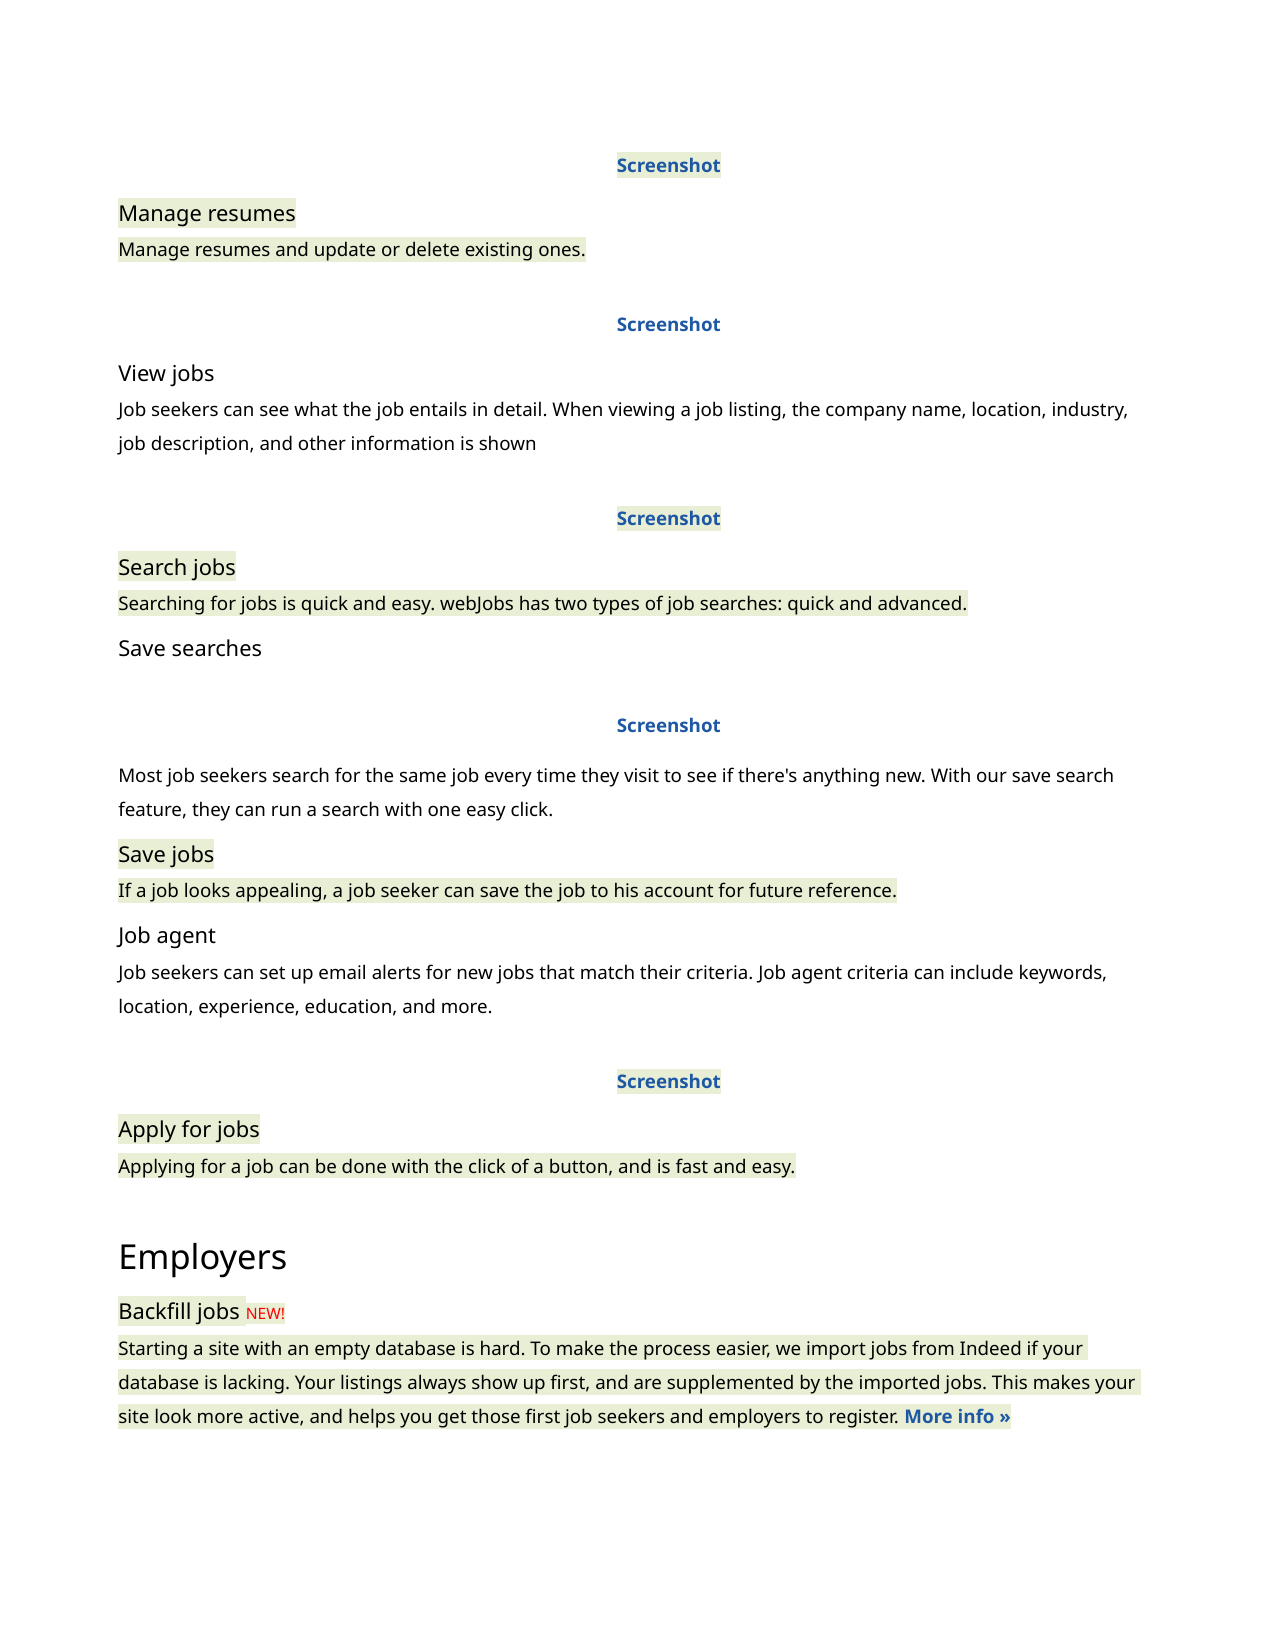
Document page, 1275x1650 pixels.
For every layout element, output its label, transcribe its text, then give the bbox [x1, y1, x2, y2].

text Applying for a job can be done with the click of a button, and is fast and easy. [118, 1144, 1157, 1178]
subtitle Backfill jobs NEW! [118, 1292, 1157, 1326]
text Screenshot [118, 118, 1157, 178]
text Most job seekers search for the same job every time they visit to see if there's anything new. With our save search feature, they can run a search with one easy click. [118, 753, 1157, 822]
subtitle Search jobs [118, 547, 1157, 581]
subtitle Apply for jobs [118, 1110, 1157, 1144]
text Starting a site with an empty database is hard. To make the process easier, we import jobs from Indeed if your database is lacking. Your listings always show up first, and are supplemented by the imported jobs. This makes your site look more active, and helps you get those first job seekers and employers to register. More info » [118, 1326, 1157, 1429]
text If a job looks appealing, a job seeker can save the job to his account for future reference. [118, 869, 1157, 903]
text Screenshot [118, 1034, 1157, 1094]
text Screenshot [118, 472, 1157, 531]
subtitle Manage resumes [118, 193, 1157, 228]
text Screenshot [118, 678, 1157, 738]
subtitle Job agent [118, 916, 1157, 950]
text Job seekers can set up email alerts for new jobs that match their criteria. Job agent criteria can include keywords, location, experience, education, and more. [118, 950, 1157, 1019]
subtitle Save searches [118, 628, 1157, 662]
text Manage resumes and update or delete existing ones. [118, 228, 1157, 262]
subtitle Save jobs [118, 834, 1157, 869]
subtitle View jobs [118, 353, 1157, 387]
text Screenshot [118, 278, 1157, 337]
text Searching for jobs is quick and easy. webJobs has two types of job searches: quick and advanced. [118, 581, 1157, 616]
subtitle Employers [118, 1232, 1157, 1279]
text Job seekers can see what the job entails in detail. When viewing a job listing, the company name, location, industry, job description, and other information is shown [118, 387, 1157, 456]
